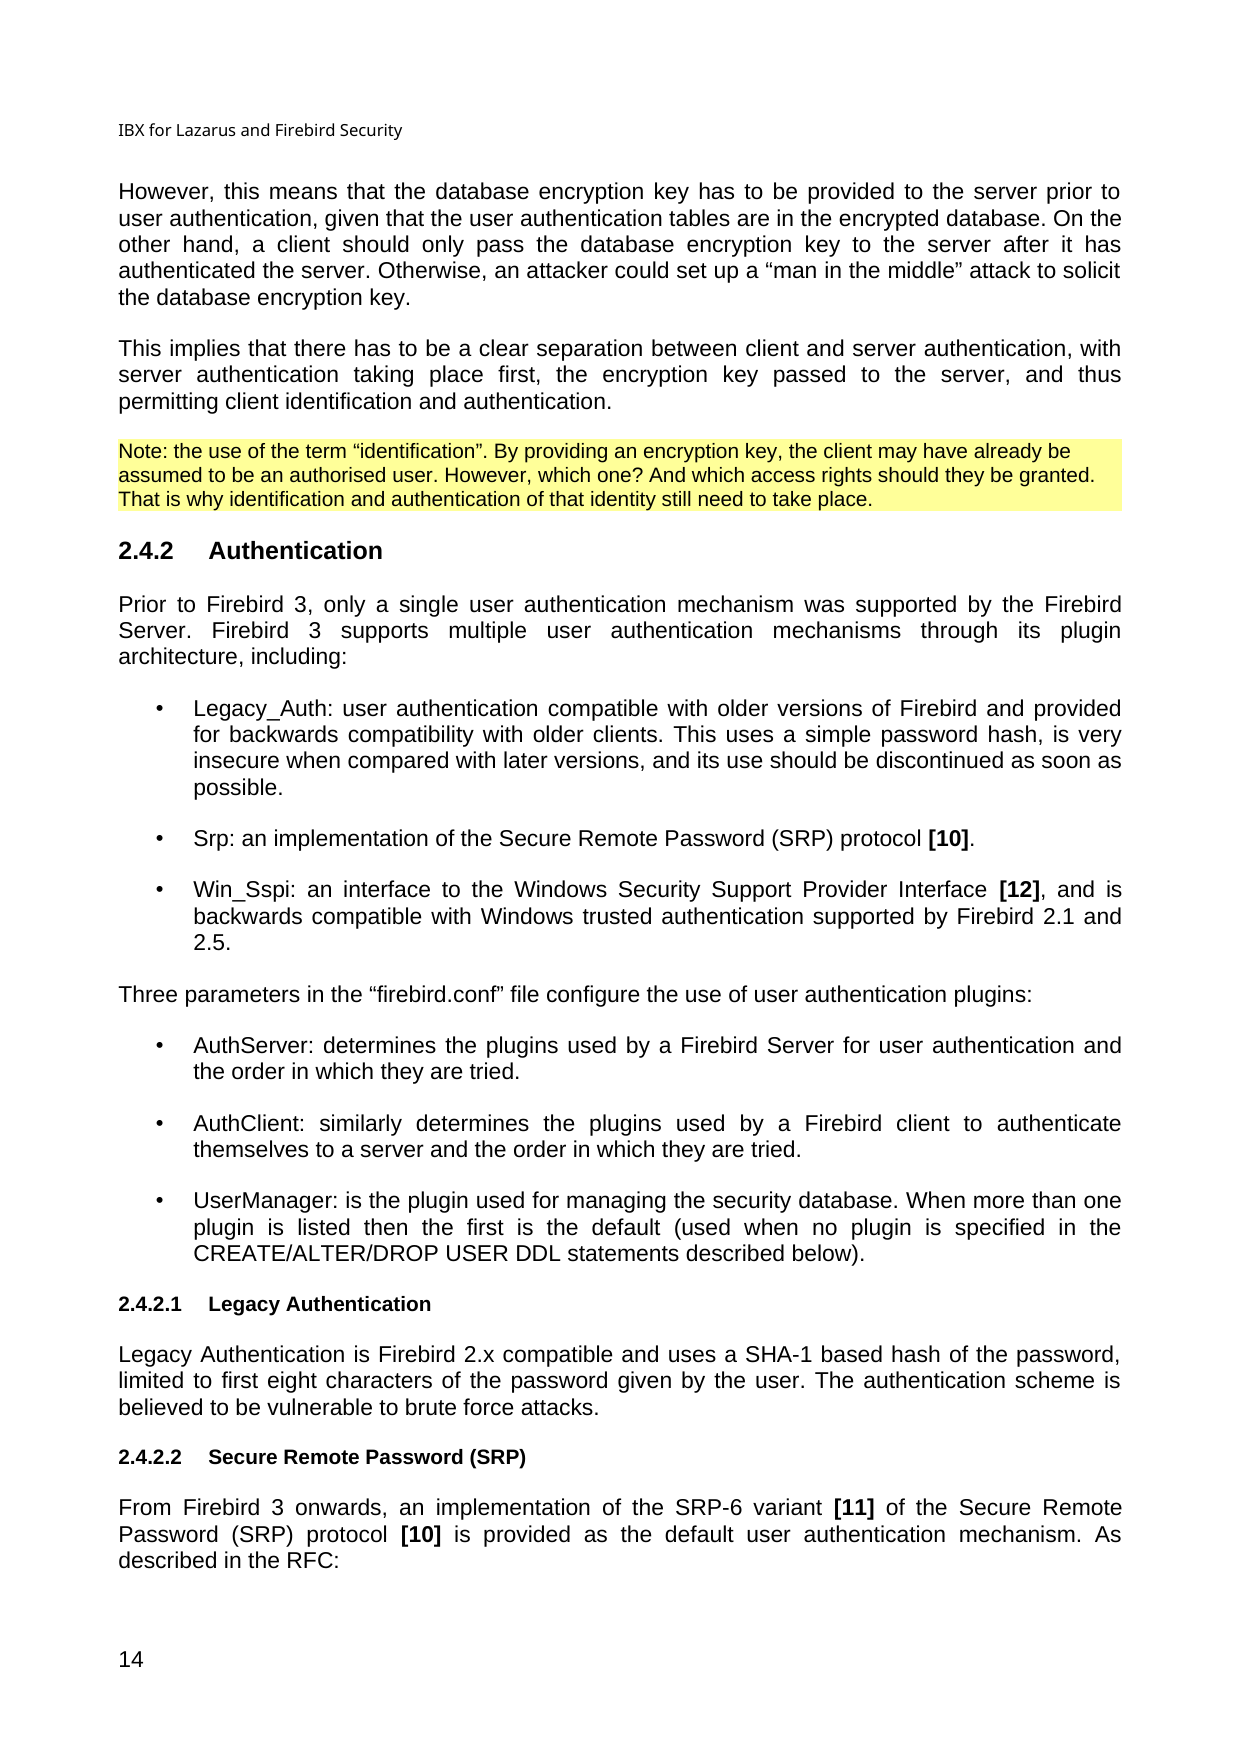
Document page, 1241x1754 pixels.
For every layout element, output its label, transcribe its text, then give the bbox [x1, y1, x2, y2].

text However, this means that the database encryption key has to be provided to the server prior to user authentication, given that the user authentication tables are in the encrypted database. On the other hand, a client should only pass the database encryption key to the server after it has authenticated the server. Otherwise, an attacker could set up a “man in the middle” attack to solicit the database encryption key. [118, 178, 1122, 310]
list AuthServer: determines the plugins used by a Firebird Server for user authentication and the order in which they are tried. [156, 1032, 1122, 1084]
text Prior to Firebird 3, only a single user authentication mechanism was supported by the Firebird Server. Firebird 3 supports multiple user authentication mechanisms through its plugin architecture, including: [118, 591, 1122, 670]
list AuthClient: similarly determines the plugins used by a Firebird client to authenticate themselves to a server and the order in which they are tried. [156, 1109, 1122, 1162]
text From Firebird 3 onwards, an implementation of the SRP-6 variant [11] of the Secure Remote Password (SRP) protocol [10] is provided as the default user authentication mechanism. As described in the RFC: [118, 1494, 1122, 1573]
list Srp: an implementation of the Secure Remote Password (SRP) protocol [10]. [156, 825, 1122, 851]
text Three parameters in the “firebird.conf” file configure the use of user authentication plugins: [118, 981, 1122, 1007]
subtitle Authentication [118, 536, 1122, 565]
list Win_Sspi: an interface to the Windows Security Support Provider Interface [12], and is backwards compatible with Windows trusted authentication supported by Firebird 2.1 and 2.5. [156, 876, 1122, 956]
text This implies that there has to be a clear separation between client and server authentication, with server authentication taking place first, the encryption key passed to the server, and thus permitting client identification and authentication. [118, 335, 1122, 414]
subtitle Legacy Authentication [118, 1291, 1122, 1315]
subtitle Secure Remote Password (SRP) [118, 1445, 1122, 1469]
list Legacy_Auth: user authentication compatible with older versions of Firebird and provided for backwards compatibility with older clients. This uses a simple password hash, is very insecure when compared with later versions, and its use should be discontinued as soon as possible. [156, 695, 1122, 800]
list UserManager: is the plugin used for managing the security database. When more than one plugin is listed then the first is the default (used when no plugin is specified in the CREATE/ALTER/DROP USER DDL statements described below). [156, 1187, 1122, 1266]
text Note: the use of the term “identification”. By providing an encryption key, the client may have already be assumed to be an authorised user. However, which one? And which access rights should they be granted. That is why identification and authentication of that identity still need to take place. [118, 439, 1122, 511]
text Legacy Authentication is Firebird 2.x compatible and uses a SHA-1 based hash of the password, limited to first eight characters of the password given by the user. The authentication scheme is believed to be vulnerable to brute force attacks. [118, 1341, 1122, 1420]
